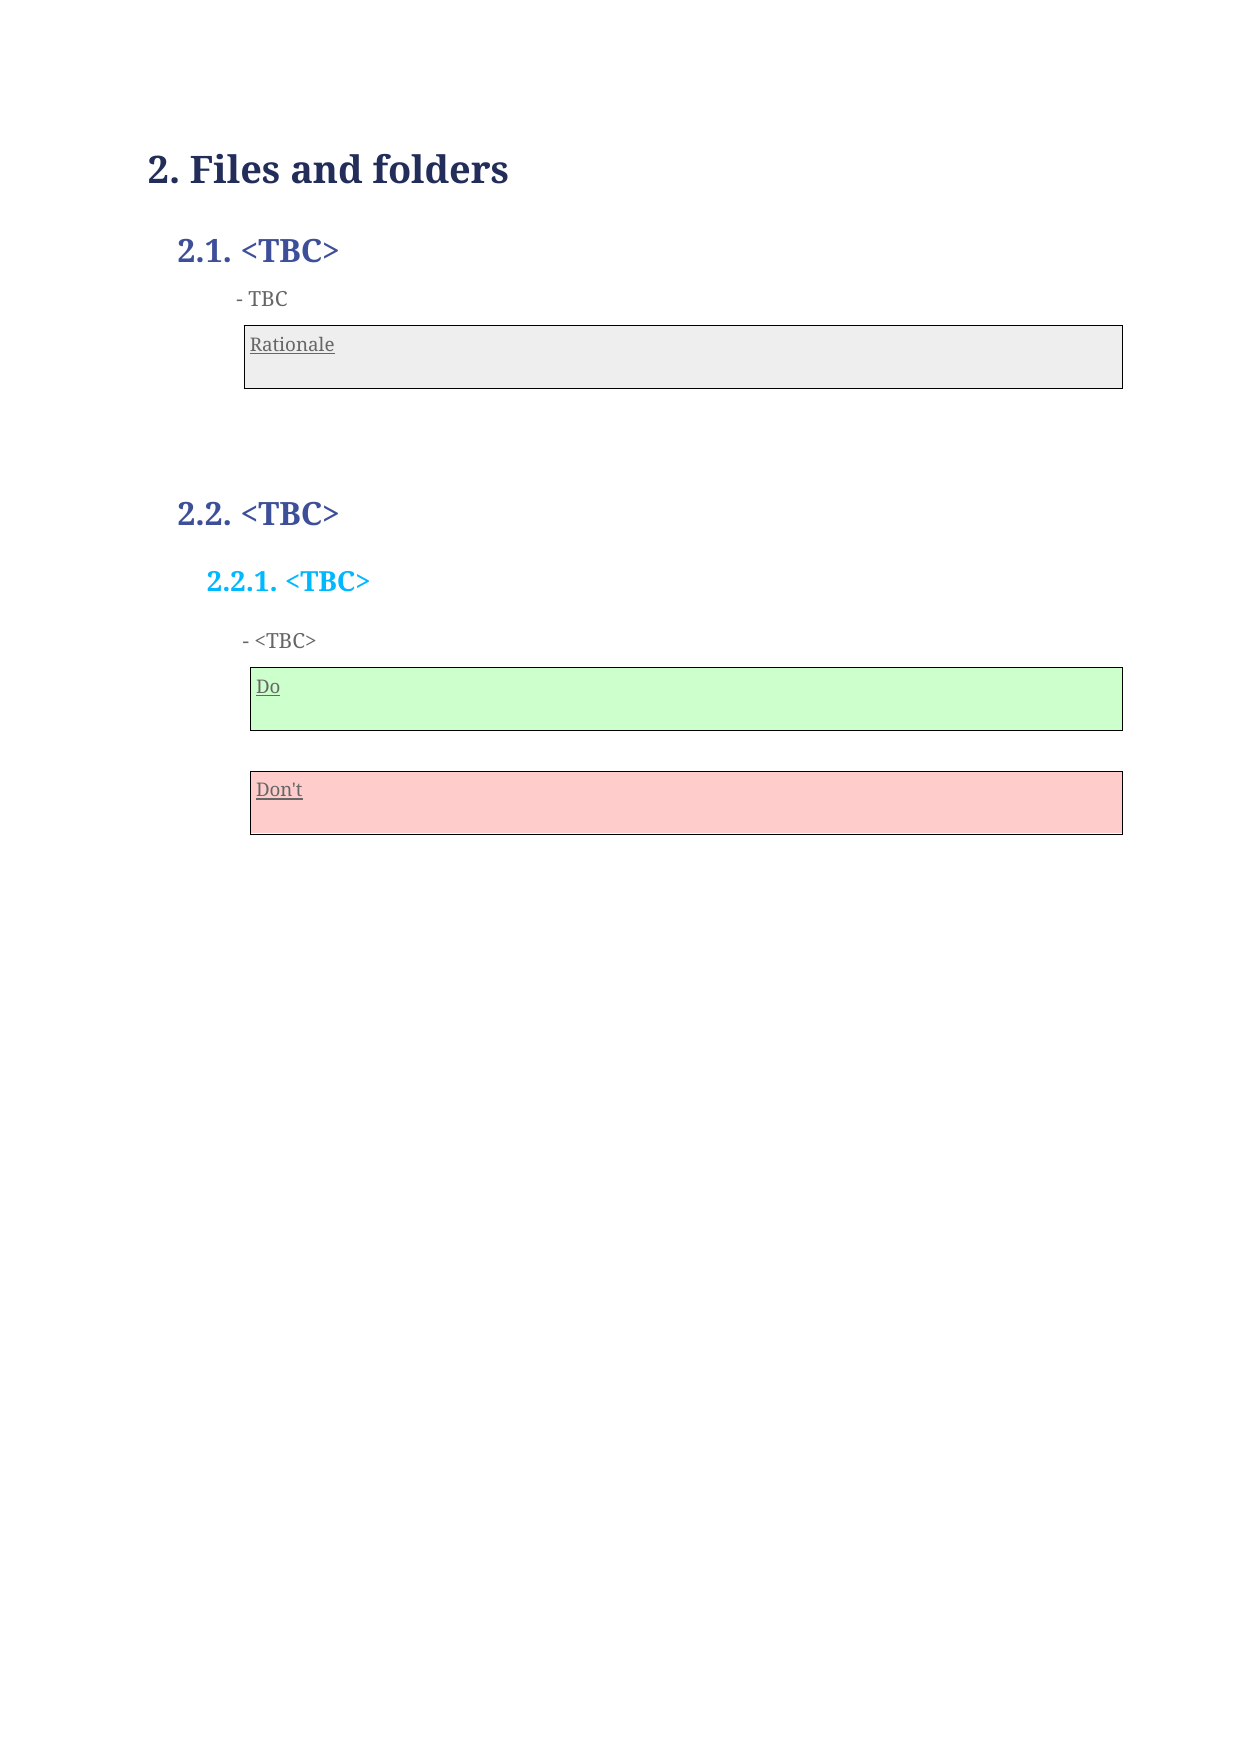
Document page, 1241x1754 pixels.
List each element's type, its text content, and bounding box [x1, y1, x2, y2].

table_header Rationale [245, 326, 1122, 388]
subtitle 2. Files and folders [148, 143, 1122, 195]
text - <TBC> [242, 626, 1122, 655]
table_header Don't [251, 772, 1122, 833]
subtitle 2.2.1. <TBC> [207, 562, 1122, 599]
subtitle 2.1. <TBC> [177, 228, 1122, 272]
subtitle 2.2. <TBC> [177, 491, 1122, 534]
text - TBC [236, 284, 1122, 313]
table_header Do [251, 668, 1122, 730]
